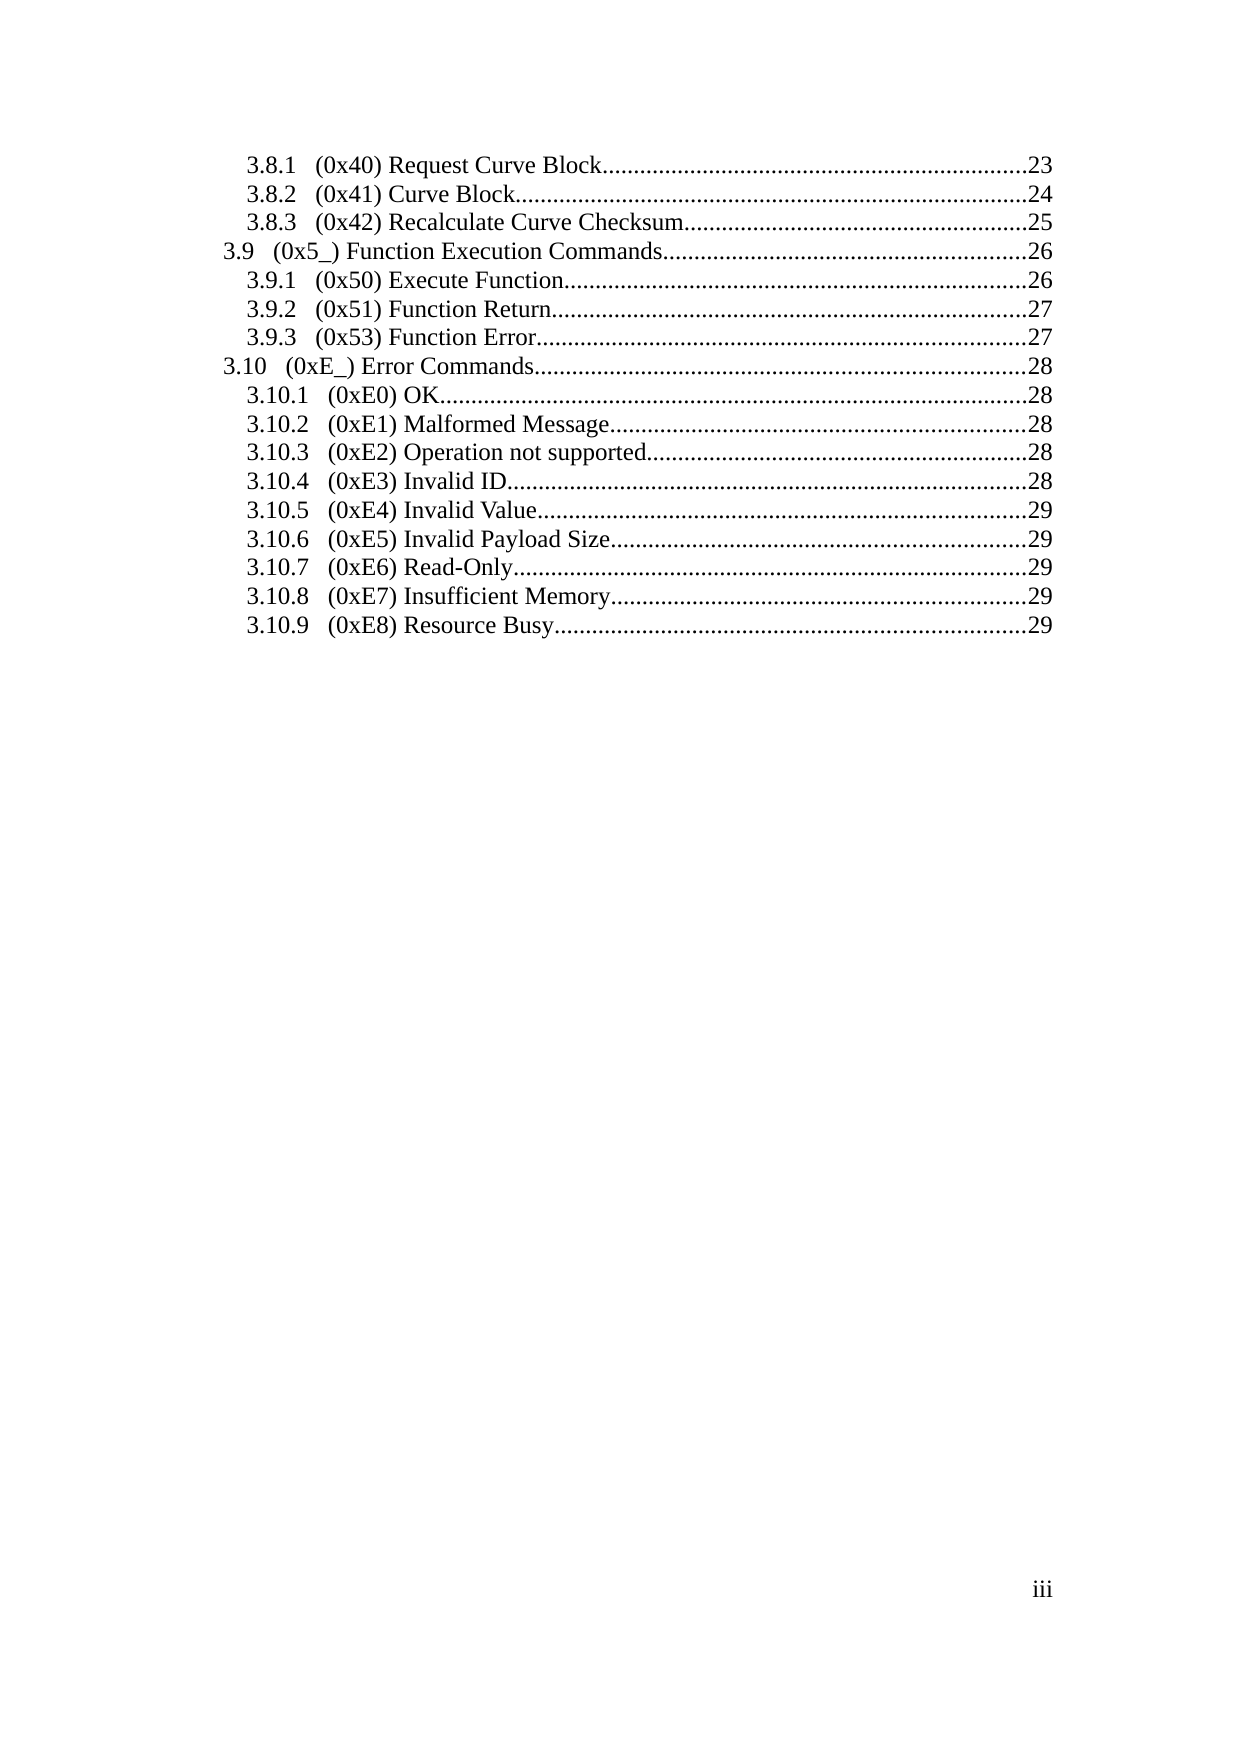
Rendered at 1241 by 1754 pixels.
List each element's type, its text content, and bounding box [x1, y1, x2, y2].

text 3.10 (0xE_) Error Commands 28 [223, 351, 1053, 380]
text 3.10.8 (0xE7) Insufficient Memory 29 [246, 581, 1053, 610]
text 3.10.9 (0xE8) Resource Busy 29 [246, 610, 1053, 639]
text 3.9 (0x5_) Function Execution Commands 26 [223, 236, 1053, 265]
text 3.10.4 (0xE3) Invalid ID 28 [246, 466, 1053, 495]
text 3.10.5 (0xE4) Invalid Value 29 [246, 495, 1053, 524]
text 3.8.1 (0x40) Request Curve Block 23 [246, 150, 1053, 179]
text 3.10.1 (0xE0) OK 28 [246, 380, 1053, 409]
text 3.10.2 (0xE1) Malformed Message 28 [246, 409, 1053, 437]
text 3.8.3 (0x42) Recalculate Curve Checksum 25 [246, 207, 1053, 236]
text 3.10.7 (0xE6) Read-Only 29 [246, 552, 1053, 581]
text 3.8.2 (0x41) Curve Block 24 [246, 179, 1053, 207]
text 3.9.3 (0x53) Function Error 27 [246, 322, 1053, 351]
text 3.9.1 (0x50) Execute Function 26 [246, 265, 1053, 294]
text 3.10.6 (0xE5) Invalid Payload Size 29 [246, 524, 1053, 552]
text 3.9.2 (0x51) Function Return 27 [246, 294, 1053, 322]
text 3.10.3 (0xE2) Operation not supported 28 [246, 437, 1053, 466]
